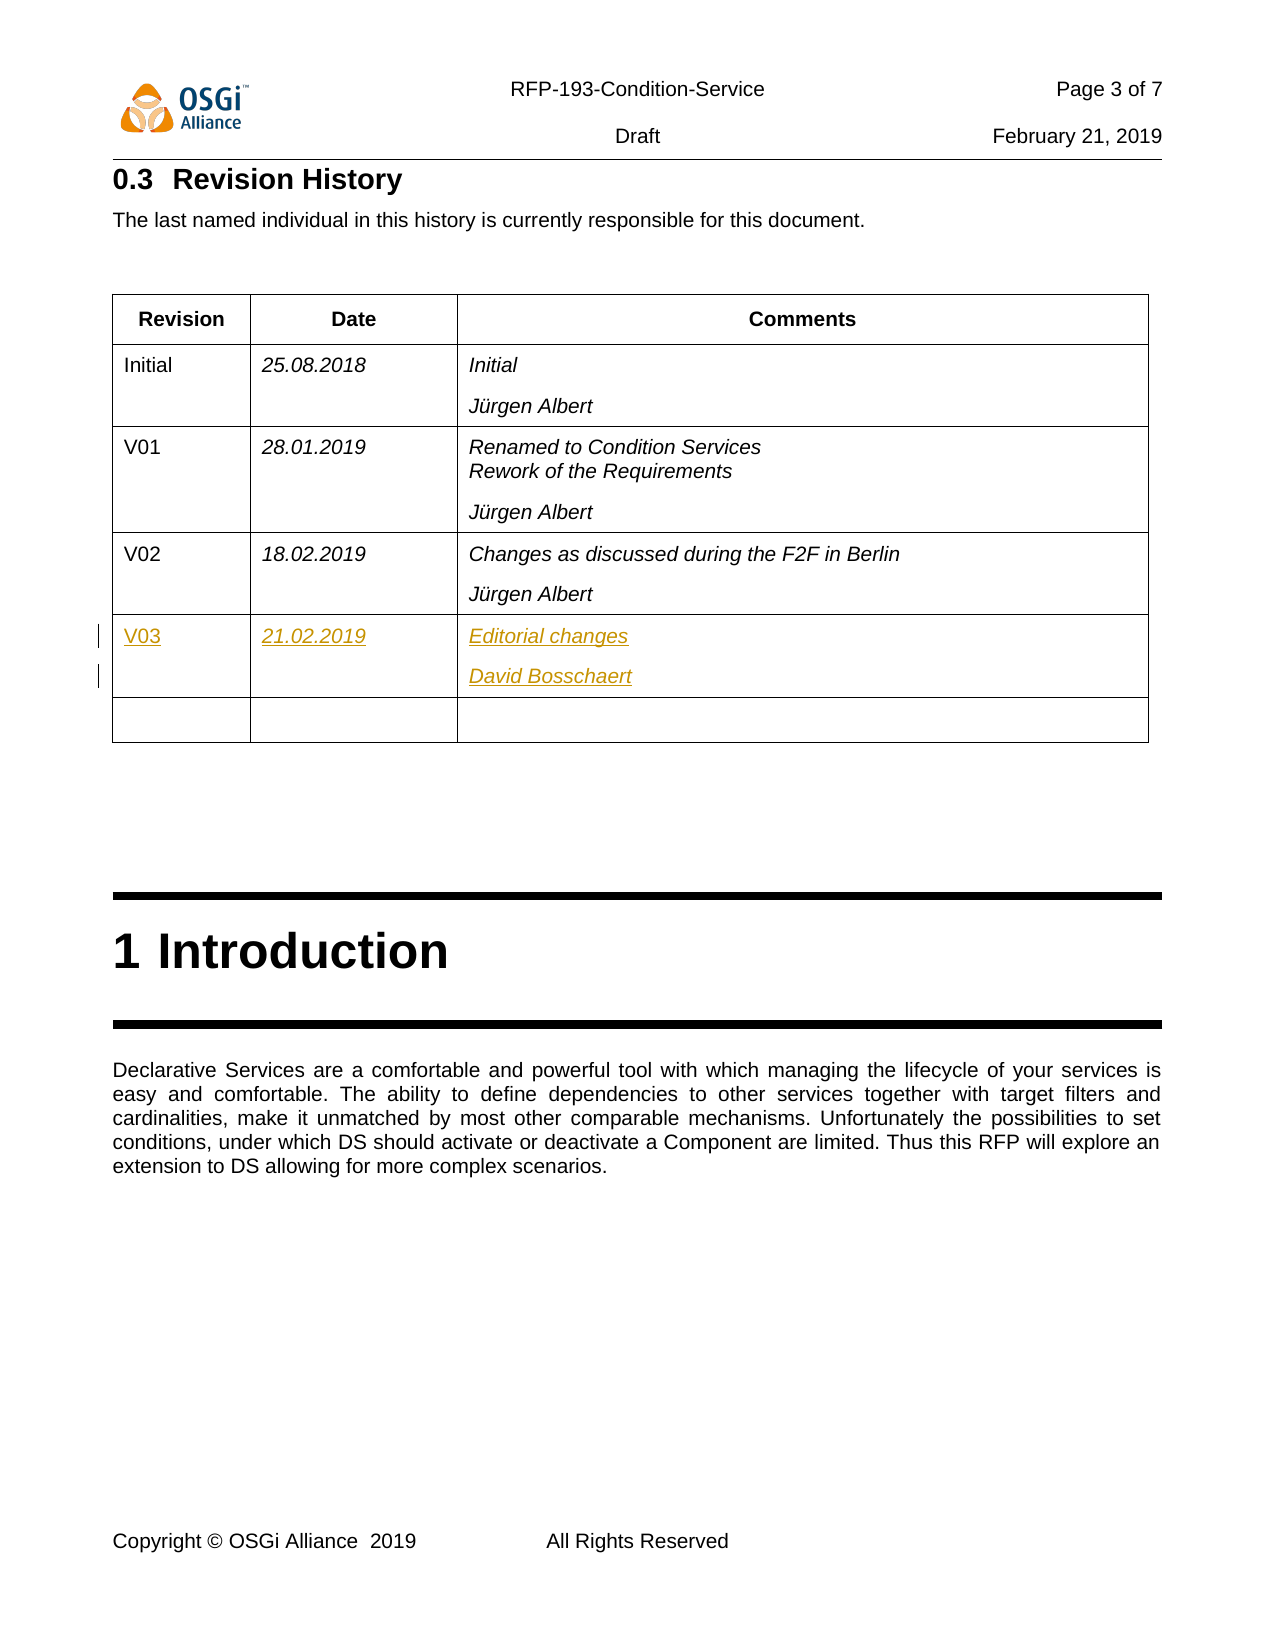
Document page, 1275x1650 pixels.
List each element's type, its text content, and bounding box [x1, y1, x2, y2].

table_cell 18.02.2019 [251, 533, 457, 614]
table_cell Initial [113, 345, 250, 426]
table_cell Renamed to Condition Services Rework of the Requirements Jürgen Albert [458, 427, 1148, 532]
table_cell Changes as discussed during the F2F in Berlin Jürgen Albert [458, 533, 1148, 614]
table_cell Editorial changes David Bosschaert [458, 615, 1148, 697]
subtitle Introduction [112, 893, 1162, 1029]
table_cell [251, 698, 457, 742]
subtitle Revision History [112, 160, 1162, 196]
text Declarative Services are a comfortable and powerful tool with which managing the lifecycle of your services is easy and comfortable. The ability to define dependencies to other services together with target filters and cardinalities, make it unmatched by most other comparable mechanisms. Unfortunately the possibilities to set conditions, under which DS should activate or deactivate a Component are limited. Thus this RFP will explore an extension to DS allowing for more complex scenarios. [112, 1058, 1162, 1178]
text The last named individual in this history is currently responsible for this document. [112, 208, 1162, 232]
table_header Date [251, 295, 457, 343]
table_cell V02 [113, 533, 250, 614]
table_cell [458, 698, 1148, 742]
table_header Revision [113, 295, 250, 343]
table_cell 28.01.2019 [251, 427, 457, 532]
table_cell [113, 698, 250, 742]
table_cell 21.02.2019 [251, 615, 457, 697]
table_cell V03 [113, 615, 250, 697]
table_header Comments [458, 295, 1148, 343]
table_cell Initial Jürgen Albert [458, 345, 1148, 426]
picture [113, 76, 257, 140]
table_cell V01 [113, 427, 250, 532]
table_cell 25.08.2018 [251, 345, 457, 426]
